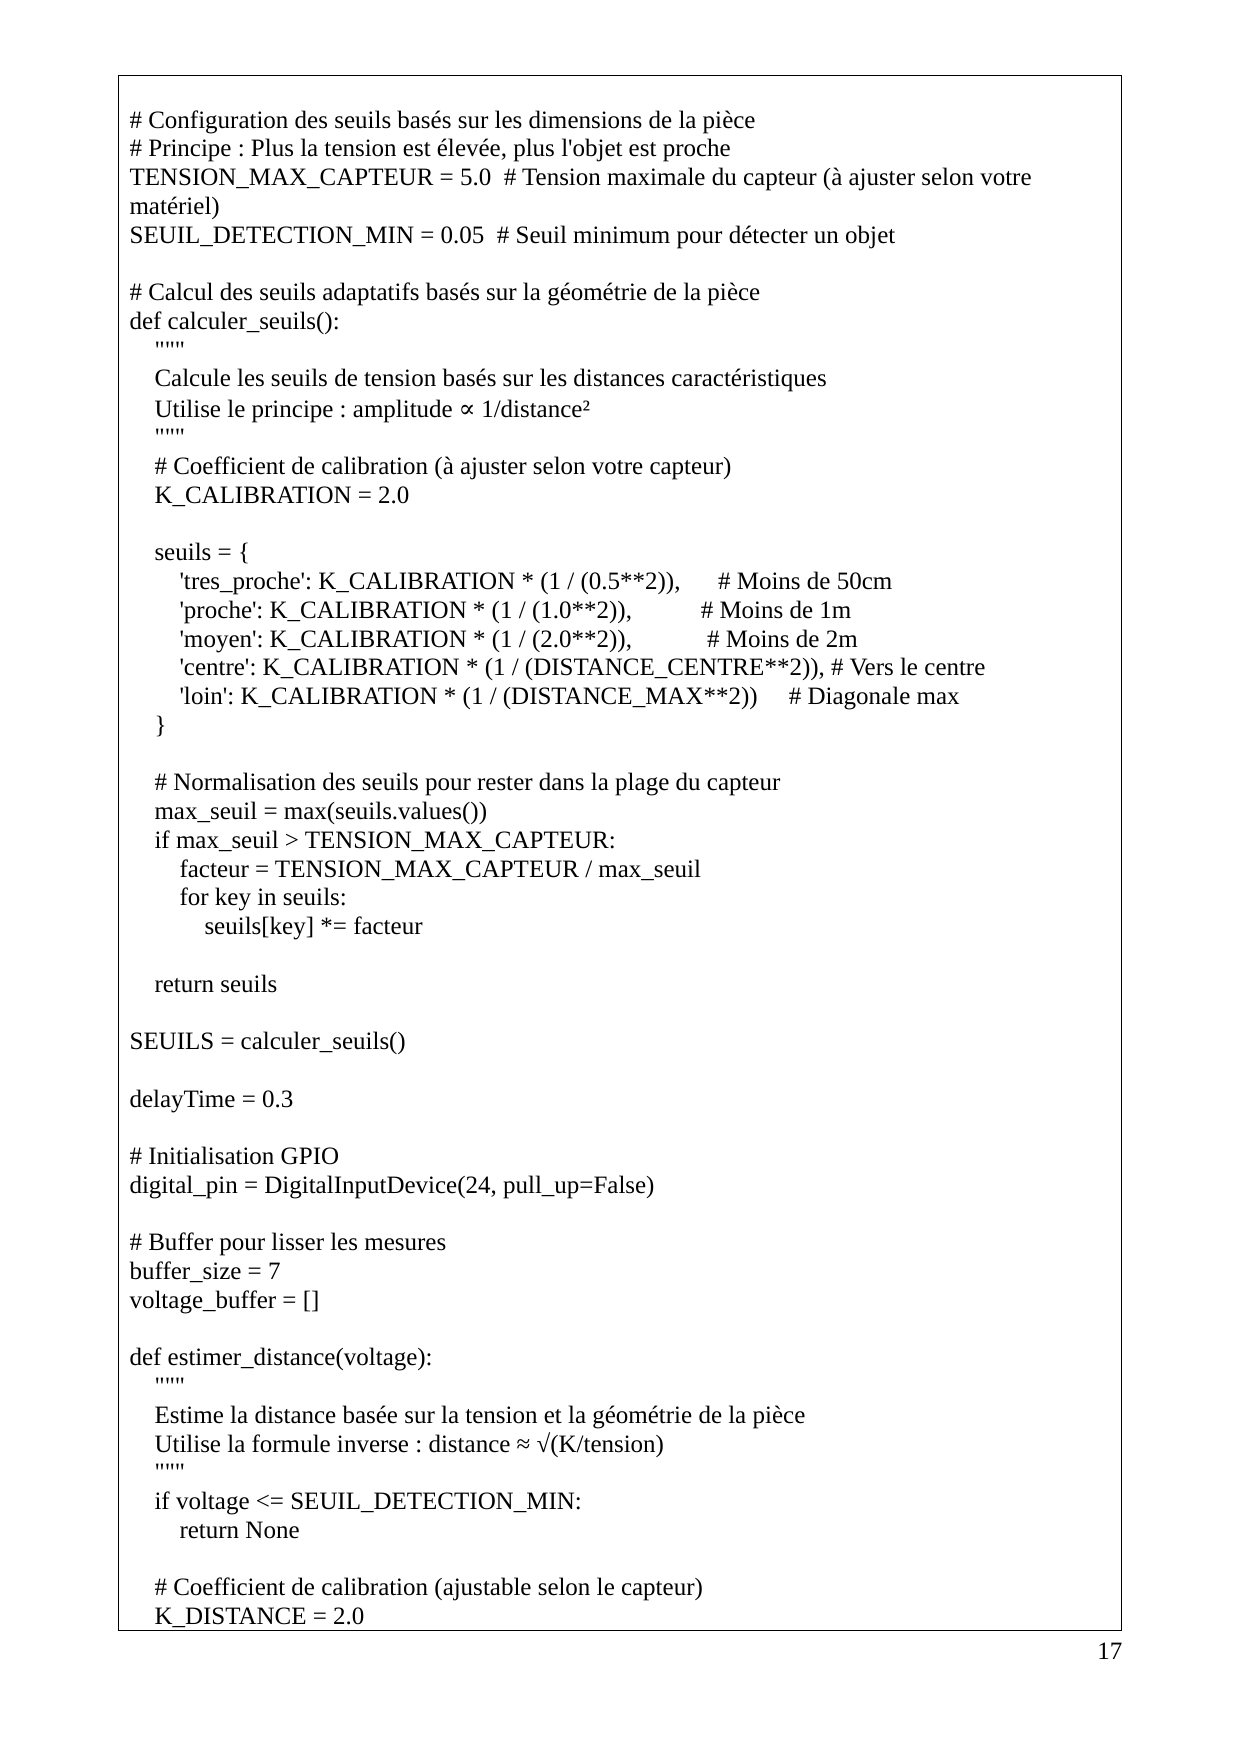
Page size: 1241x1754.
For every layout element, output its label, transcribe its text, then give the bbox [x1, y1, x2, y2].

table_header # Configuration des seuils basés sur les dimensions de la pièce # Principe : Plus la tension est élevée, plus l'objet est proche TENSION_MAX_CAPTEUR = 5.0 # Tension maximale du capteur (à ajuster selon votre matériel) SEUIL_DETECTION_MIN = 0.05 # Seuil minimum pour détecter un objet # Calcul des seuils adaptatifs basés sur la géométrie de la pièce def calculer_seuils(): """ Calcule les seuils de tension basés sur les distances caractéristiques Utilise le principe : amplitude ∝ 1/distance² """ # Coefficient de calibration (à ajuster selon votre capteur) K_CALIBRATION = 2.0 seuils = { 'tres_proche': K_CALIBRATION * (1 / (0.5**2)), # Moins de 50cm 'proche': K_CALIBRATION * (1 / (1.0**2)), # Moins de 1m 'moyen': K_CALIBRATION * (1 / (2.0**2)), # Moins de 2m 'centre': K_CALIBRATION * (1 / (DISTANCE_CENTRE**2)), # Vers le centre 'loin': K_CALIBRATION * (1 / (DISTANCE_MAX**2)) # Diagonale max } # Normalisation des seuils pour rester dans la plage du capteur max_seuil = max(seuils.values()) if max_seuil > TENSION_MAX_CAPTEUR: facteur = TENSION_MAX_CAPTEUR / max_seuil for key in seuils: seuils[key] *= facteur return seuils SEUILS = calculer_seuils() delayTime = 0.3 # Initialisation GPIO digital_pin = DigitalInputDevice(24, pull_up=False) # Buffer pour lisser les mesures buffer_size = 7 voltage_buffer = [] def estimer_distance(voltage): """ Estime la distance basée sur la tension et la géométrie de la pièce Utilise la formule inverse : distance ≈ √(K/tension) """ if voltage <= SEUIL_DETECTION_MIN: return None # Coefficient de calibration (ajustable selon le capteur) K_DISTANCE = 2.0 [119, 76, 1121, 1630]
